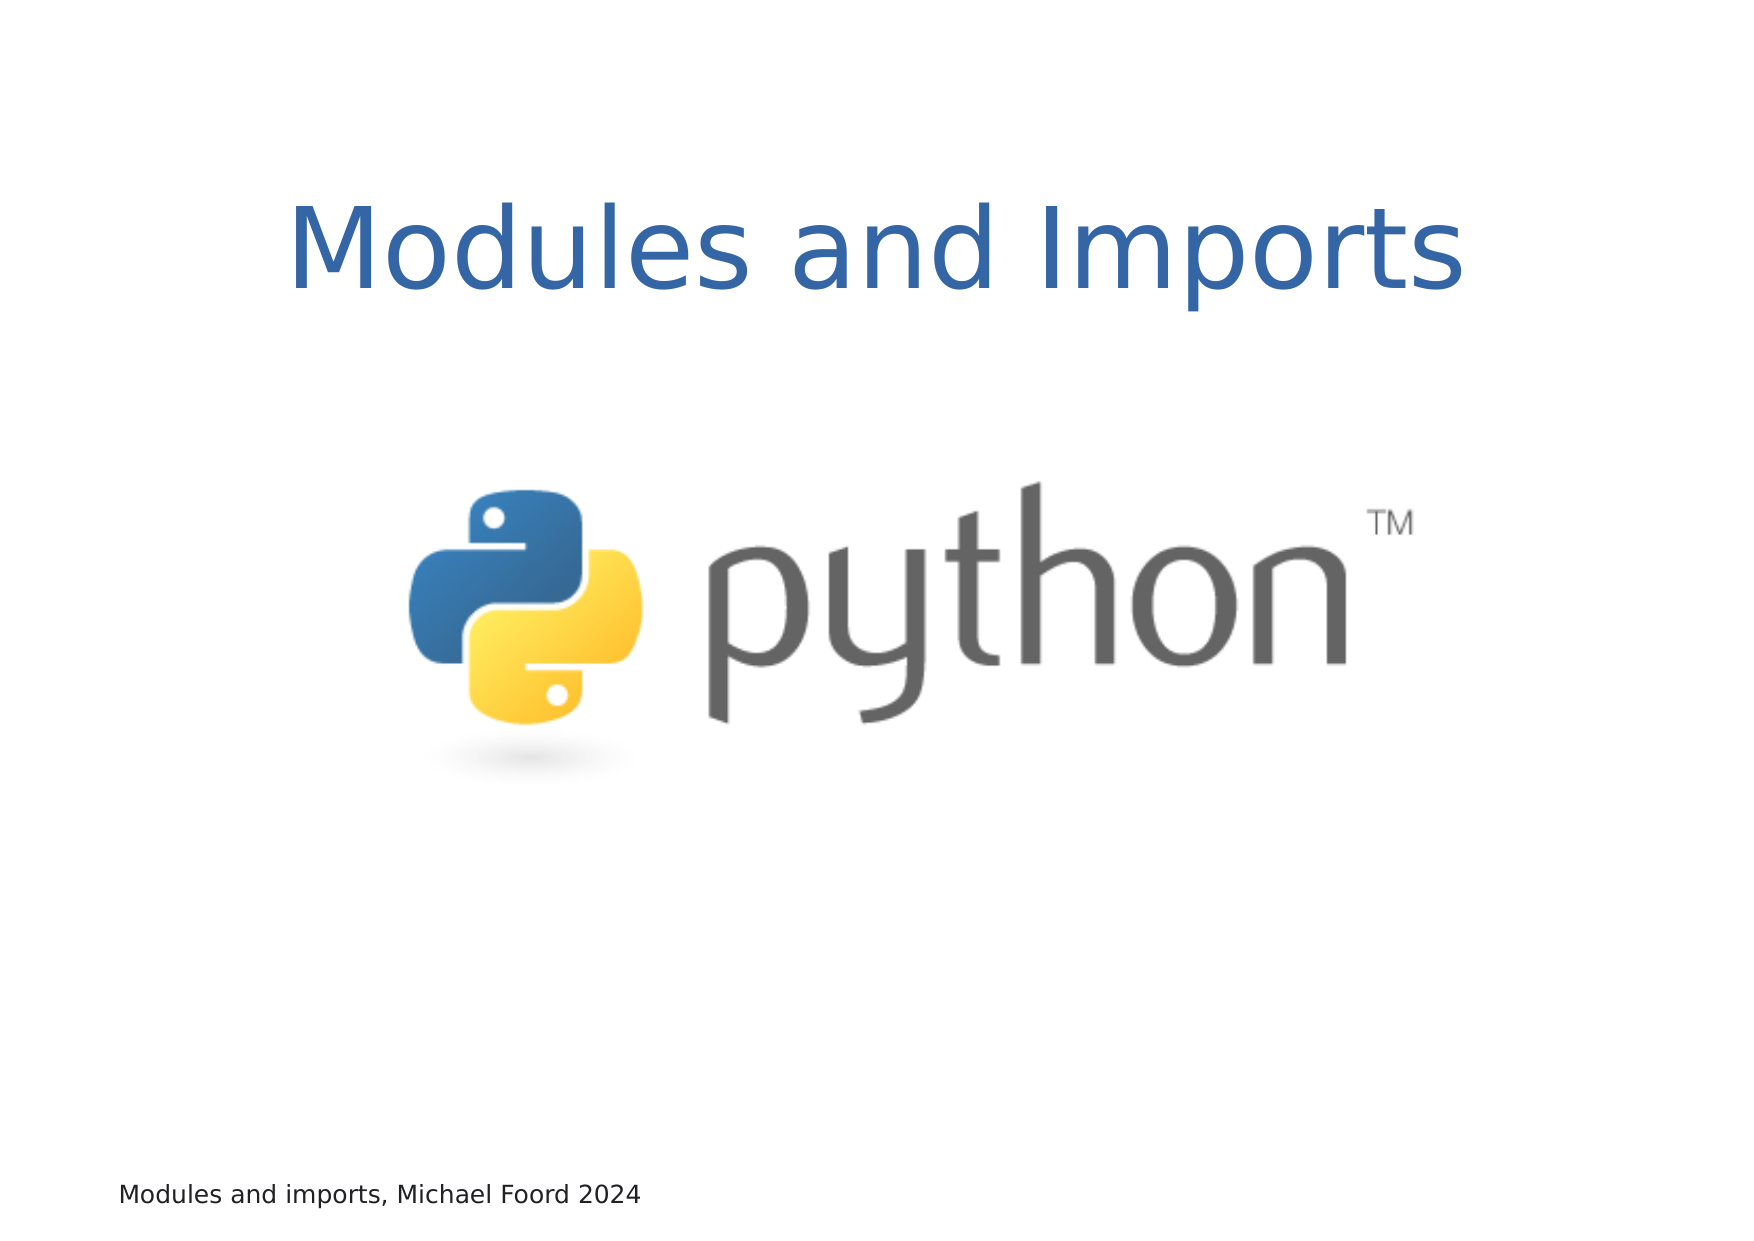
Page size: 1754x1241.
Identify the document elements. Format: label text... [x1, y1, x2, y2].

picture [243, 421, 1511, 850]
text Modules and Imports [118, 184, 1636, 315]
